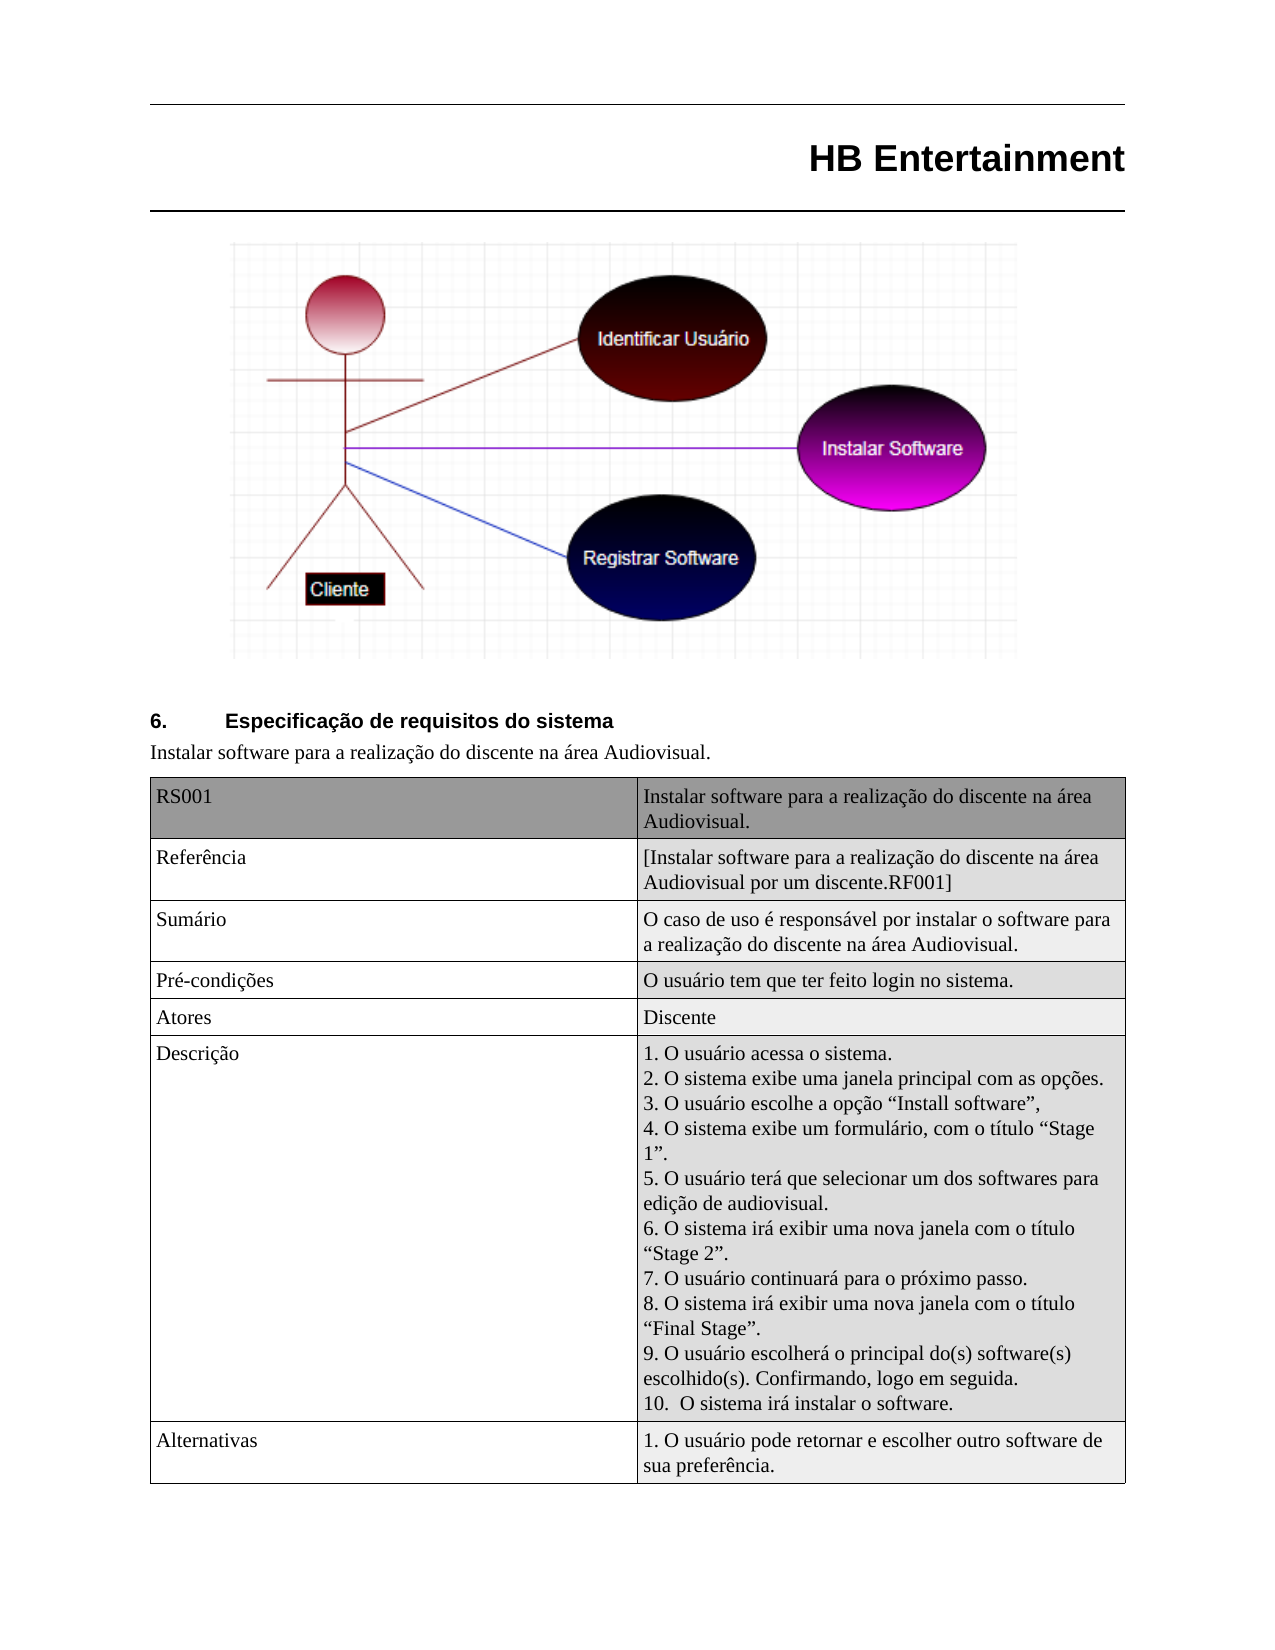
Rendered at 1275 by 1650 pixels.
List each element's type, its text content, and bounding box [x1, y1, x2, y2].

table_cell Atores [151, 999, 637, 1034]
table_header RS001 [151, 778, 637, 838]
table_cell Descrição [151, 1036, 637, 1421]
table_cell [Instalar software para a realização do discente na área Audiovisual por um discente.RF001] [638, 839, 1125, 900]
table_cell Referência [151, 839, 637, 900]
table_cell Sumário [151, 901, 637, 961]
table_cell Pré-condições [151, 962, 637, 998]
table_cell O usuário tem que ter feito login no sistema. [638, 962, 1125, 998]
table_cell 1. O usuário pode retornar e escolher outro software de sua preferência. [638, 1422, 1125, 1483]
table_cell Discente [638, 999, 1125, 1034]
picture [229, 242, 1018, 659]
text Instalar software para a realização do discente na área Audiovisual. [150, 739, 1125, 764]
table_cell 1. O usuário acessa o sistema. 2. O sistema exibe uma janela principal com as opções. 3. O usuário escolhe a opção “Install software”, 4. O sistema exibe um formulário, com o título “Stage 1”. 5. O usuário terá que selecionar um dos softwares para edição de audiovisual. 6. O sistema irá exibir uma nova janela com o título “Stage 2”. 7. O usuário continuará para o próximo passo. 8. O sistema irá exibir uma nova janela com o título “Final Stage”. 9. O usuário escolherá o principal do(s) software(s) escolhido(s). Confirmando, logo em seguida. 10. O sistema irá instalar o software. [638, 1036, 1125, 1421]
table_cell O caso de uso é responsável por instalar o software para a realização do discente na área Audiovisual. [638, 901, 1125, 961]
subtitle Especificação de requisitos do sistema [150, 708, 1125, 733]
table_cell Alternativas [151, 1422, 637, 1483]
table_header Instalar software para a realização do discente na área Audiovisual. [638, 778, 1125, 838]
